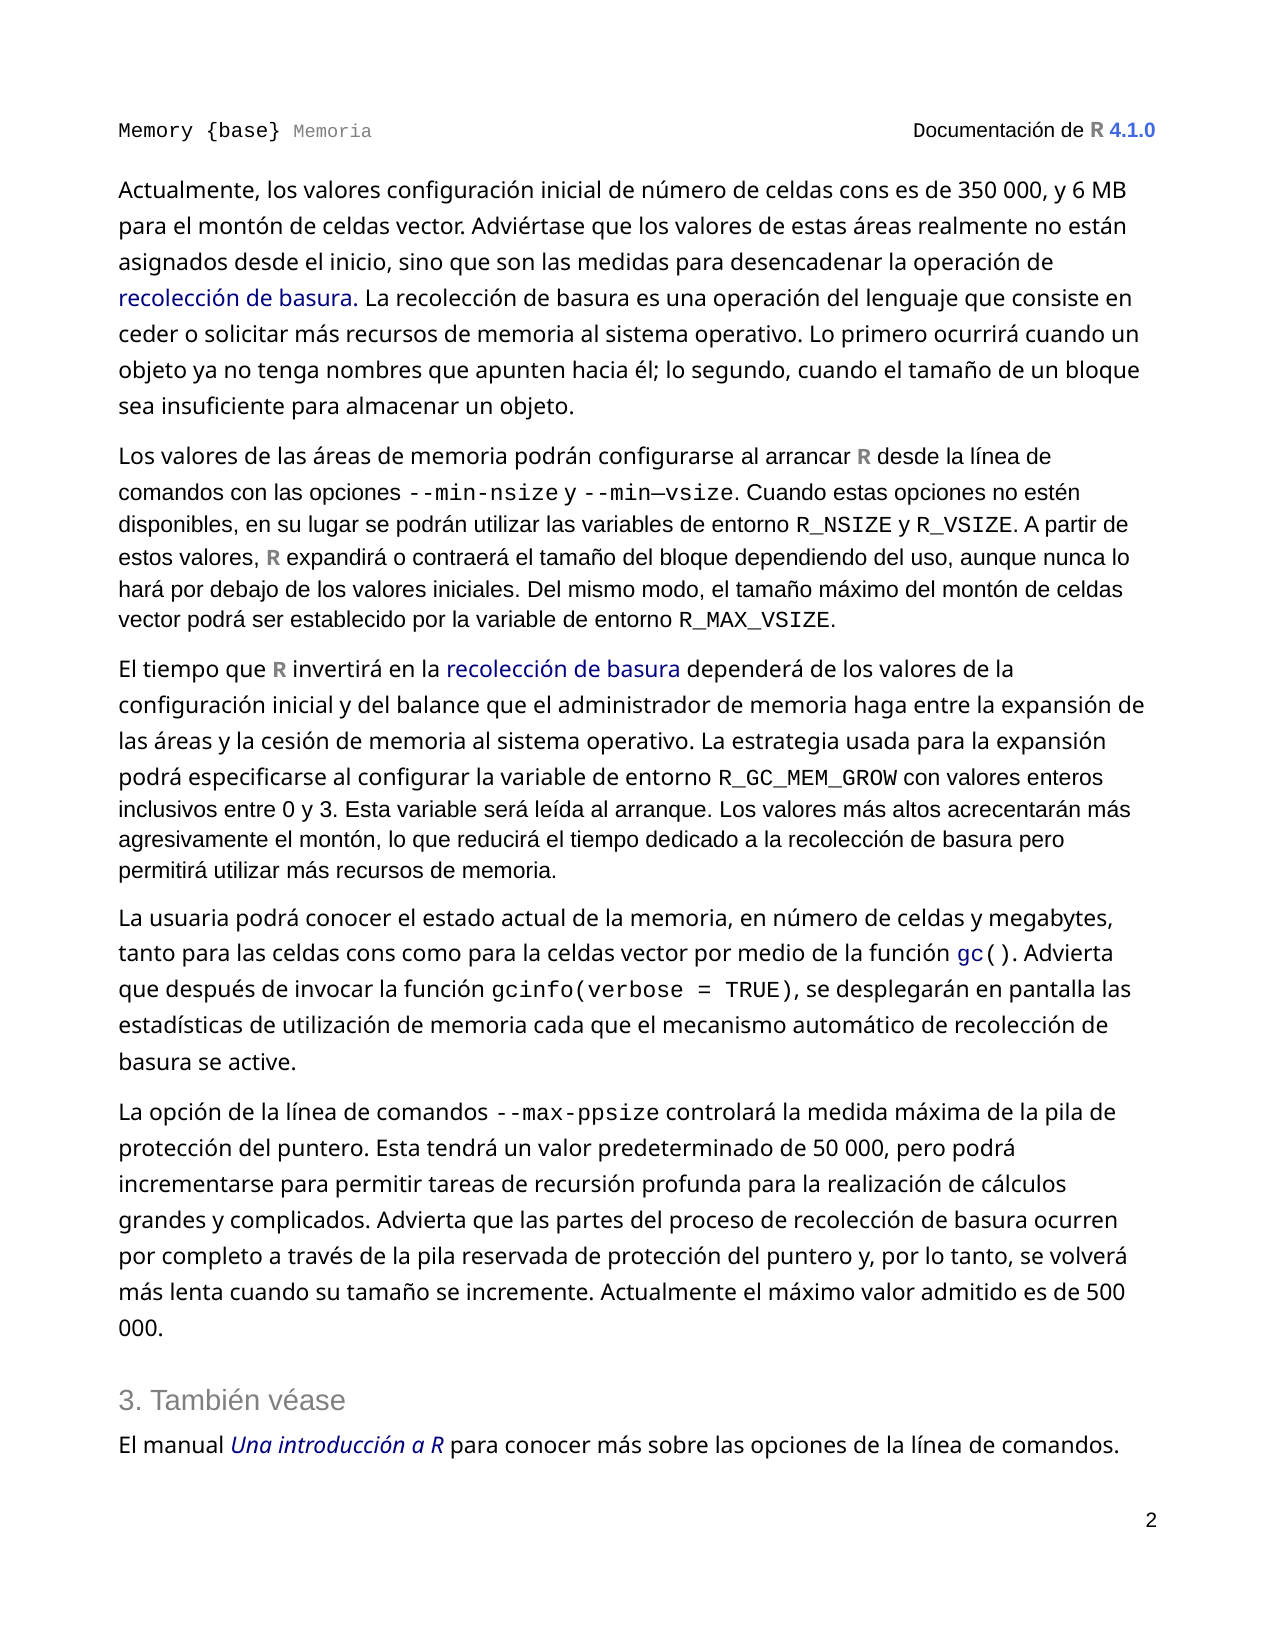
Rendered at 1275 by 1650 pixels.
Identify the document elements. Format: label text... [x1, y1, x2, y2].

text Actualmente, los valores configuración inicial de número de celdas cons es de 350 000, y 6 MB para el montón de celdas vector. Adviértase que los valores de estas áreas realmente no están asignados desde el inicio, sino que son las medidas para desencadenar la operación de recolección de basura. La recolección de basura es una operación del lenguaje que consiste en ceder o solicitar más recursos de memoria al sistema operativo. Lo primero ocurrirá cuando un objeto ya no tenga nombres que apunten hacia él; lo segundo, cuando el tamaño de un bloque sea insuficiente para almacenar un objeto. [118, 174, 1157, 421]
subtitle 3. También véase [118, 1383, 1157, 1417]
text Los valores de las áreas de memoria podrán configurarse al arrancar R desde la línea de comandos con las opciones --min-nsize y --min—vsize. Cuando estas opciones no estén disponibles, en su lugar se podrán utilizar las variables de entorno R_NSIZE y R_VSIZE. A partir de estos valores, R expandirá o contraerá el tamaño del bloque dependiendo del uso, aunque nunca lo hará por debajo de los valores iniciales. Del mismo modo, el tamaño máximo del montón de celdas vector podrá ser establecido por la variable de entorno R_MAX_VSIZE. [118, 440, 1157, 634]
text El tiempo que R invertirá en la recolección de basura dependerá de los valores de la configuración inicial y del balance que el administrador de memoria haga entre la expansión de las áreas y la cesión de memoria al sistema operativo. La estrategia usada para la expansión podrá especificarse al configurar la variable de entorno R_GC_MEM_GROW con valores enteros inclusivos entre 0 y 3. Esta variable será leída al arranque. Los valores más altos acrecentarán más agresivamente el montón, lo que reducirá el tiempo dedicado a la recolección de basura pero permitirá utilizar más recursos de memoria. [118, 653, 1157, 883]
text La opción de la línea de comandos --max-ppsize controlará la medida máxima de la pila de protección del puntero. Esta tendrá un valor predeterminado de 50 000, pero podrá incrementarse para permitir tareas de recursión profunda para la realización de cálculos grandes y complicados. Advierta que las partes del proceso de recolección de basura ocurren por completo a través de la pila reservada de protección del puntero y, por lo tanto, se volverá más lenta cuando su tamaño se incremente. Actualmente el máximo valor admitido es de 500 000. [118, 1096, 1157, 1343]
text El manual Una introducción a R para conocer más sobre las opciones de la línea de comandos. [118, 1429, 1157, 1460]
text La usuaria podrá conocer el estado actual de la memoria, en número de celdas y megabytes, tanto para las celdas cons como para la celdas vector por medio de la función gc(). Advierta que después de invocar la función gcinfo(verbose = TRUE), se desplegarán en pantalla las estadísticas de utilización de memoria cada que el mecanismo automático de recolección de basura se active. [118, 901, 1157, 1077]
